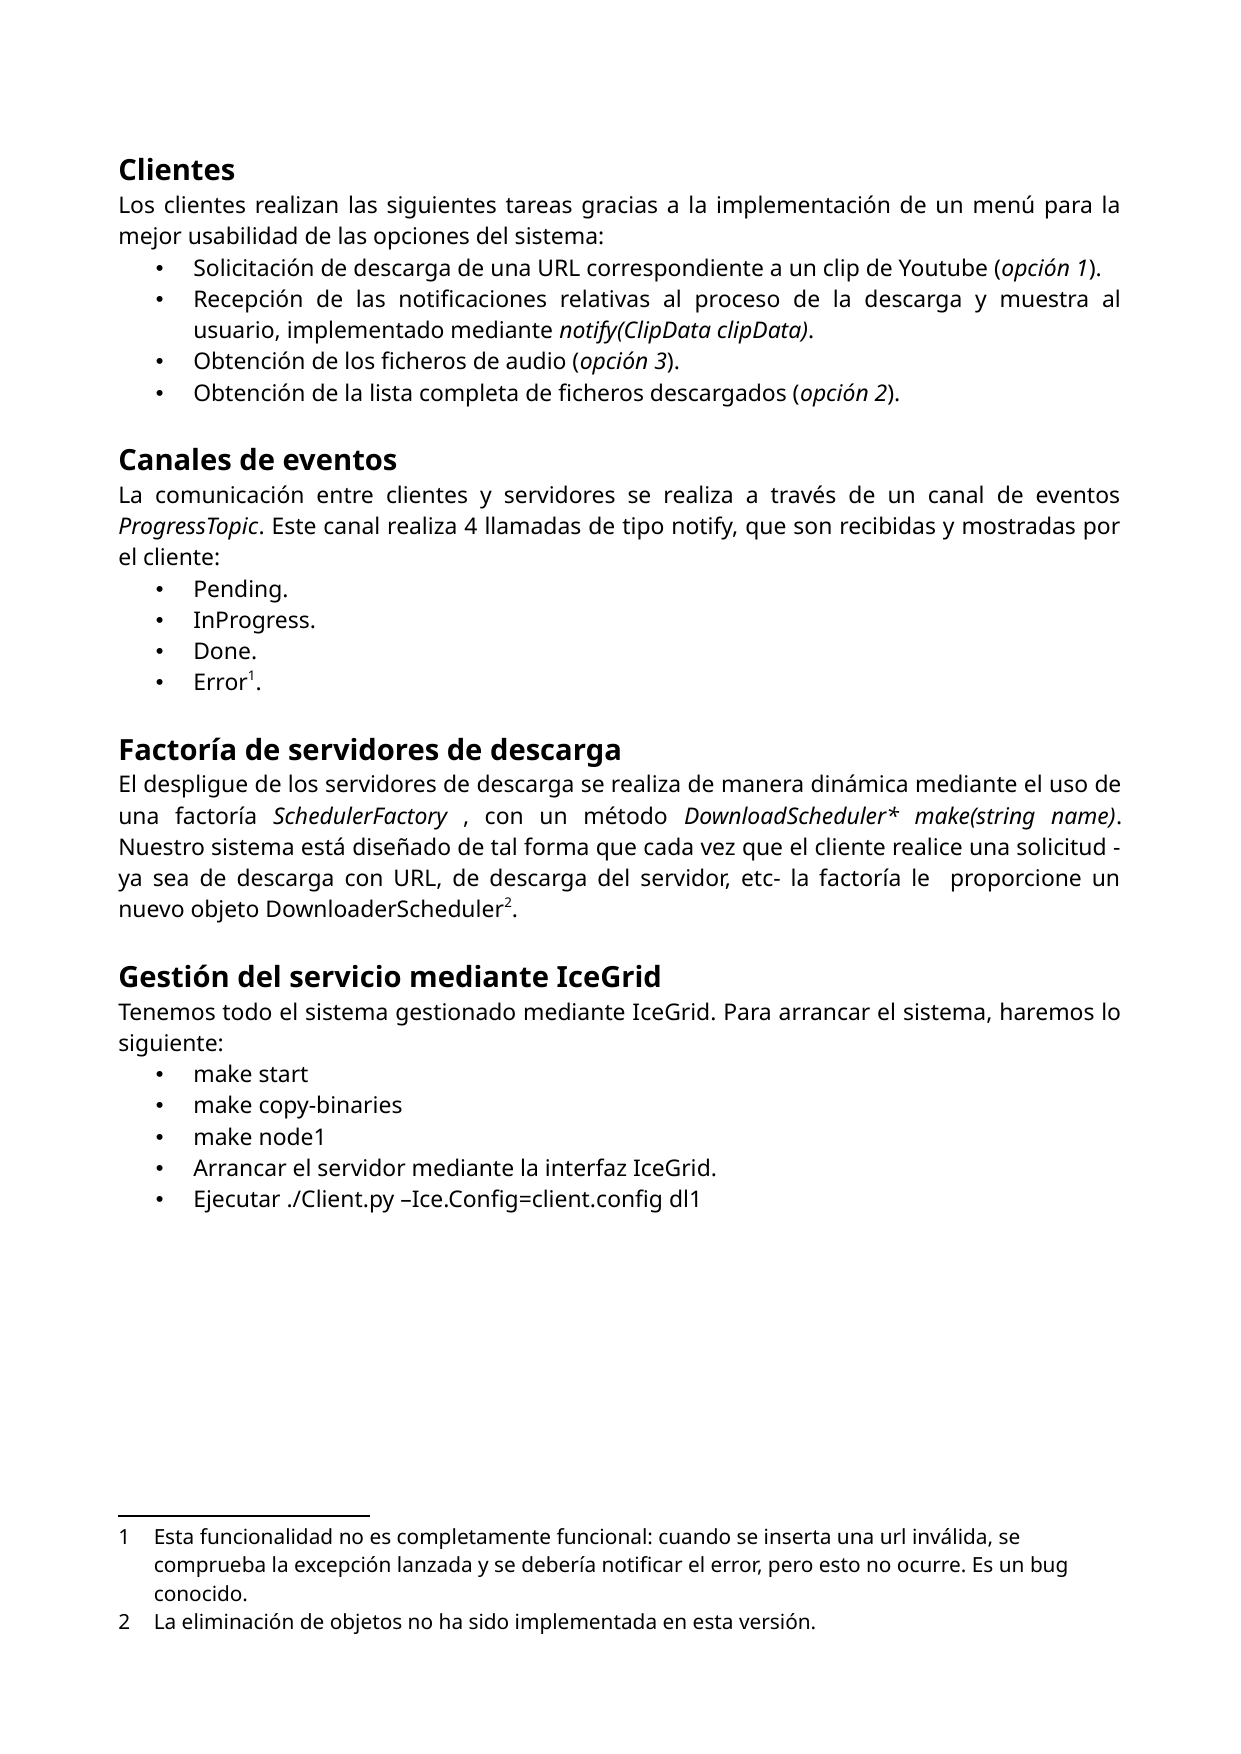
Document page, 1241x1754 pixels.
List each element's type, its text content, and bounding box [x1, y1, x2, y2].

text Los clientes realizan las siguientes tareas gracias a la implementación de un menú para la mejor usabilidad de las opciones del sistema: [118, 189, 1122, 252]
list make copy-binaries [156, 1089, 1122, 1121]
list Arrancar el servidor mediante la interfaz IceGrid. [156, 1152, 1122, 1183]
text Factoría de servidores de descarga [118, 729, 1122, 768]
list Ejecutar ./Client.py –Ice.Config=client.config dl1 [156, 1183, 1122, 1214]
list InProgress. [156, 604, 1122, 635]
text Clientes [118, 149, 1122, 189]
list Obtención de la lista completa de ficheros descargados (opción 2). [156, 377, 1122, 408]
list make node1 [156, 1121, 1122, 1152]
list Solicitación de descarga de una URL correspondiente a un clip de Youtube (opción 1). [156, 252, 1122, 283]
list Esta funcionalidad no es completamente funcional: cuando se inserta una url inválida, se comprueba la excepción lanzada y se debería notificar el error, pero esto no ocurre. Es un bug conocido. [118, 1522, 1122, 1607]
list Obtención de los ficheros de audio (opción 3). [156, 345, 1122, 377]
text La comunicación entre clientes y servidores se realiza a través de un canal de eventos ProgressTopic. Este canal realiza 4 llamadas de tipo notify, que son recibidas y mostradas por el cliente: [118, 479, 1122, 572]
list Done. [156, 635, 1122, 666]
text El despligue de los servidores de descarga se realiza de manera dinámica mediante el uso de una factoría SchedulerFactory , con un método DownloadScheduler* make(string name). Nuestro sistema está diseñado de tal forma que cada vez que el cliente realice una solicitud -ya sea de descarga con URL, de descarga del servidor, etc- la factoría le proporcione un nuevo objeto DownloaderScheduler. [118, 768, 1122, 925]
list Recepción de las notificaciones relativas al proceso de la descarga y muestra al usuario, implementado mediante notify(ClipData clipData). [156, 283, 1122, 345]
text Canales de eventos [118, 439, 1122, 479]
text Tenemos todo el sistema gestionado mediante IceGrid. Para arrancar el sistema, haremos lo siguiente: [118, 996, 1122, 1058]
text La eliminación de objetos no ha sido implementada en esta versión. [118, 1607, 1122, 1636]
text Gestión del servicio mediante IceGrid [118, 956, 1122, 996]
list Error. [156, 666, 1122, 697]
list Pending. [156, 572, 1122, 604]
list make start [156, 1058, 1122, 1089]
